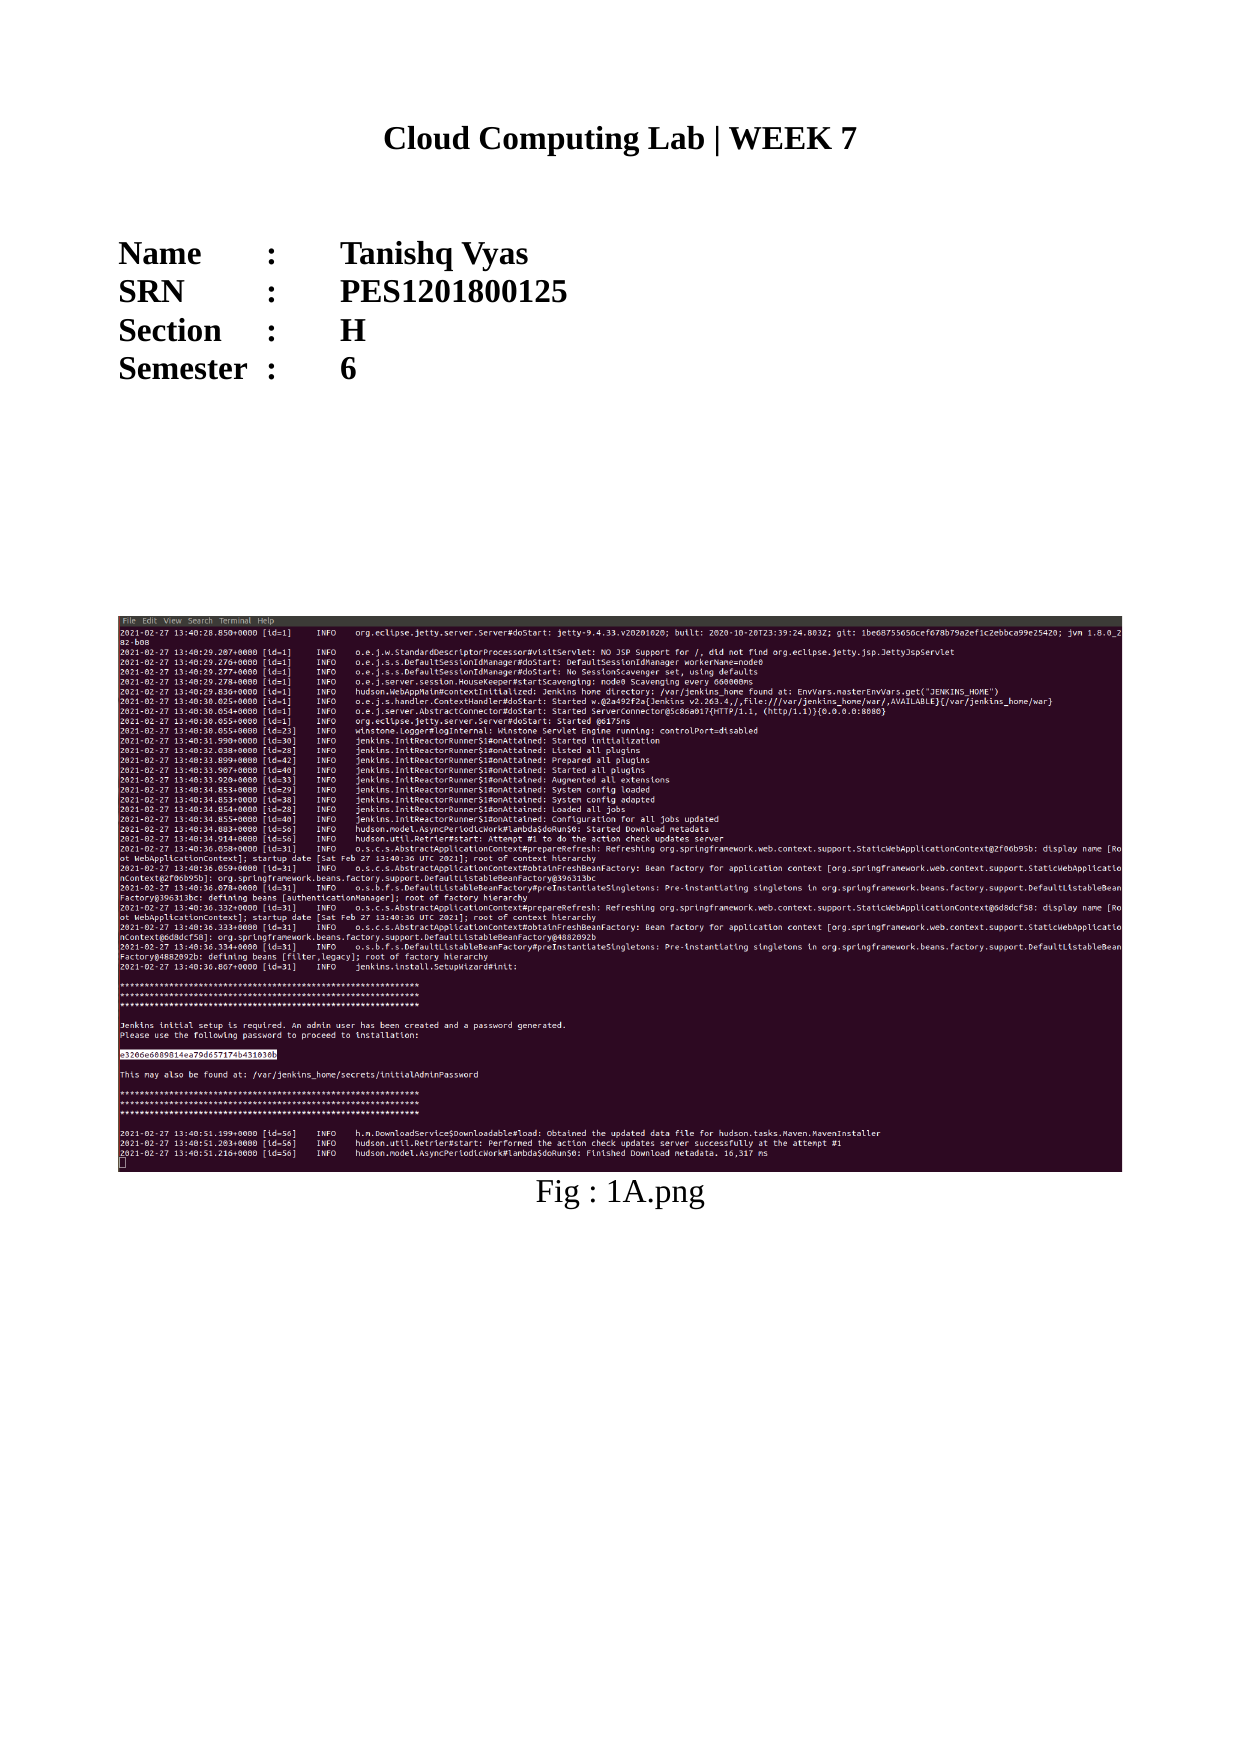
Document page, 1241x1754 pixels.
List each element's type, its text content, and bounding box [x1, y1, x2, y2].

picture [118, 616, 1123, 1172]
text Semester : 6 [118, 348, 1122, 386]
text Fig : 1A.png [118, 1172, 1122, 1210]
text Cloud Computing Lab | WEEK 7 [118, 118, 1122, 156]
text Name : Tanishq Vyas [118, 233, 1122, 271]
text SRN : PES1201800125 [118, 271, 1122, 310]
text Section : H [118, 310, 1122, 348]
